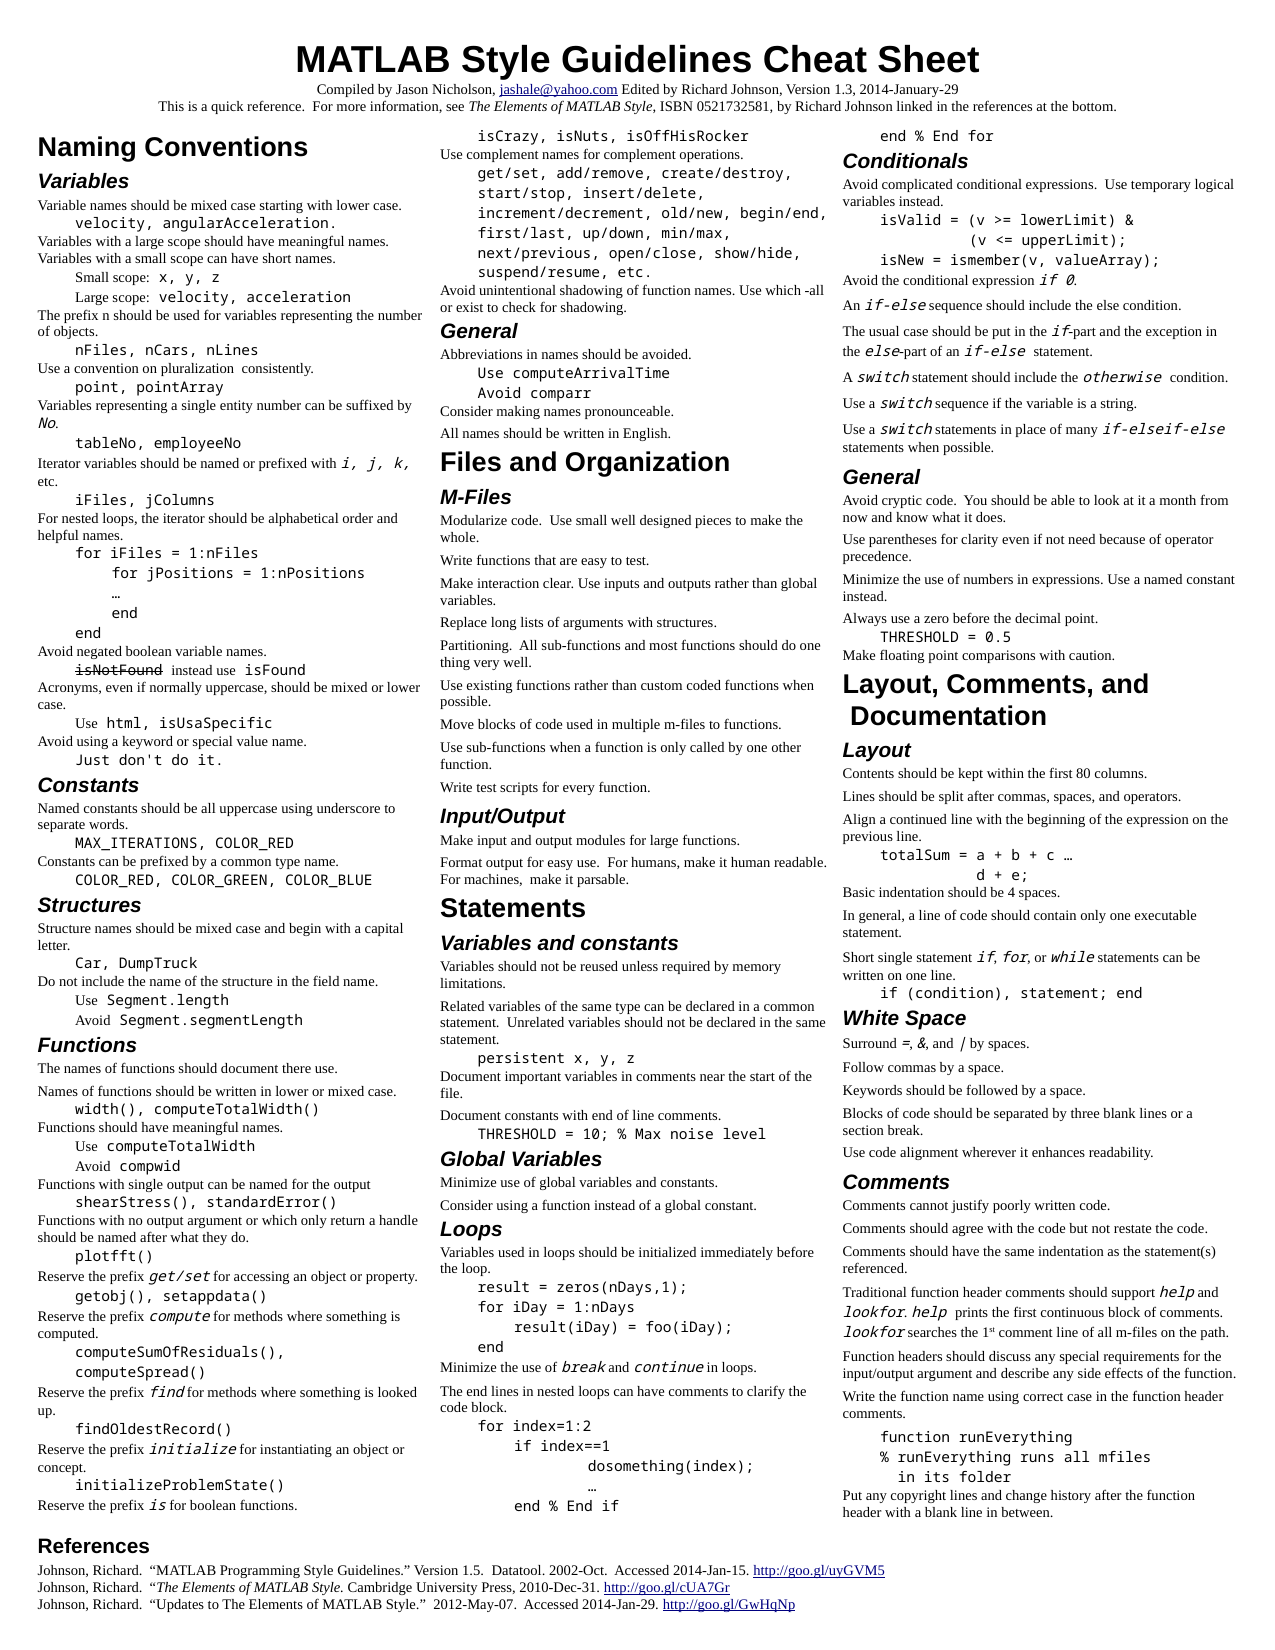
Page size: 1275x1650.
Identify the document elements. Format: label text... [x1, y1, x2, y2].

text nFiles, nCars, nLines [37, 340, 432, 360]
subtitle Layout, Comments, and Documentation [842, 668, 1237, 731]
text Avoid negated boolean variable names. [37, 643, 432, 659]
text The prefix n should be used for variables representing the number of objects. [37, 306, 432, 340]
text Reserve the prefix compute for methods where something is computed. [37, 1305, 432, 1342]
text Always use a zero before the decimal point. [842, 610, 1237, 627]
text Align a continued line with the beginning of the expression on the previous line. [842, 811, 1237, 844]
text Use Segment.length [37, 990, 432, 1009]
text initializeProblemState() [37, 1475, 432, 1495]
text An if-else sequence should include the else condition. [842, 295, 1237, 315]
text Contents should be kept within the first 80 columns. [842, 765, 1237, 782]
subtitle Conditionals [842, 149, 1237, 173]
text plotfft() [37, 1246, 432, 1266]
text Use computeArrivalTime [440, 362, 835, 382]
text Reserve the prefix get/set for accessing an object or property. [37, 1266, 432, 1286]
text Write test scripts for every function. [440, 778, 835, 795]
subtitle M-Files [440, 485, 835, 509]
text Avoid unintentional shadowing of function names. Use which -all or exist to check for shadowing. [440, 282, 835, 316]
text The usual case should be put in the if-part and the exception in the else-part of an if-else statement. [842, 321, 1237, 361]
text end % End for [842, 126, 1237, 146]
subtitle Input/Output [440, 804, 835, 828]
text Comments should agree with the code but not restate the code. [842, 1220, 1237, 1237]
text Write the function name using correct case in the function header comments. [842, 1388, 1237, 1421]
text Functions with no output argument or which only return a handle should be named after what they do. [37, 1212, 432, 1246]
text Variables used in loops should be initialized immediately before the loop. [440, 1243, 835, 1277]
subtitle Variables [37, 169, 432, 193]
text THRESHOLD = 0.5 [842, 627, 1237, 647]
text Small scope: x, y, z [37, 267, 432, 286]
text get/set, add/remove, create/destroy, start/stop, insert/delete, increment/decrement, old/new, begin/end, first/last, up/down, min/max, next/previous, open/close, show/hide, suspend/resume, etc. [477, 163, 835, 282]
text Iterator variables should be named or prefixed with i, j, k, etc. [37, 453, 432, 490]
text computeSumOfResiduals(), computeSpread() [37, 1342, 432, 1382]
text Just don't do it. [37, 749, 432, 769]
text Avoid comparr [440, 382, 835, 402]
text Use sub-functions when a function is only called by one other function. [440, 739, 835, 772]
subtitle Global Variables [440, 1147, 835, 1171]
text Document constants with end of line comments. [440, 1107, 835, 1124]
text Avoid compwid [37, 1156, 432, 1176]
text Write functions that are easy to test. [440, 552, 835, 568]
text Large scope: velocity, acceleration [37, 286, 432, 306]
text for iDay = 1:nDays [440, 1297, 835, 1317]
text isNotFound instead use isFound [37, 659, 432, 679]
text The end lines in nested loops can have comments to clarify the code block. [440, 1382, 835, 1416]
text Consider making names pronounceable. [440, 402, 835, 419]
text Acronyms, even if normally uppercase, should be mixed or lower case. [37, 679, 432, 713]
subtitle Constants [37, 772, 432, 796]
text in its folder [842, 1467, 1237, 1487]
text d + e; [842, 864, 1237, 884]
text tableNo, employeeNo [37, 433, 432, 453]
text Variables with a large scope should have meaningful names. Variables with a small scope can have short names. [37, 233, 432, 267]
text Abbreviations in names should be avoided. [440, 346, 835, 362]
text end [440, 1337, 835, 1357]
text Avoid cryptic code. You should be able to look at it a month from now and know what it does. [842, 492, 1237, 525]
text Avoid Segment.segmentLength [37, 1009, 432, 1029]
text Keywords should be followed by a space. [842, 1082, 1237, 1099]
subtitle Comments [842, 1170, 1237, 1194]
text Replace long lists of arguments with structures. [440, 614, 835, 631]
text Variables representing a single entity number can be suffixed by No. [37, 396, 432, 433]
text Short single statement if, for, or while statements can be written on one line. [842, 947, 1237, 983]
text Use a switch statements in place of many if-elseif-else statements when possible. [842, 419, 1237, 456]
text Avoid complicated conditional expressions. Use temporary logical variables instead. [842, 176, 1237, 209]
text end % End if [440, 1496, 835, 1516]
text Use html, isUsaSpecific [37, 713, 432, 733]
text if (condition), statement; end [842, 983, 1237, 1003]
text Basic indentation should be 4 spaces. [842, 884, 1237, 901]
text MAX_ITERATIONS, COLOR_RED [37, 833, 432, 853]
text isValid = (v >= lowerLimit) & [842, 209, 1237, 229]
text for iFiles = 1:nFiles [37, 543, 432, 563]
text Comments should have the same indentation as the statement(s) referenced. [842, 1243, 1237, 1276]
text The names of functions should document there use. [37, 1059, 432, 1076]
text Consider using a function instead of a global constant. [440, 1197, 835, 1213]
text width(), computeTotalWidth() [37, 1099, 432, 1119]
text point, pointArray [37, 377, 432, 396]
text Use computeTotalWidth [37, 1136, 432, 1156]
text Comments cannot justify poorly written code. [842, 1197, 1237, 1214]
text velocity, angularAcceleration. [37, 213, 432, 233]
text Use existing functions rather than custom coded functions when possible. [440, 676, 835, 710]
text for index=1:2 [440, 1416, 835, 1436]
text … [37, 583, 432, 603]
text isNew = ismember(v, valueArray); [842, 249, 1237, 269]
text totalSum = a + b + c … [842, 844, 1237, 864]
subtitle Loops [440, 1216, 835, 1240]
text Variables should not be reused unless required by memory limitations. [440, 958, 835, 991]
text Document important variables in comments near the start of the file. [440, 1068, 835, 1101]
text Make input and output modules for large functions. [440, 831, 835, 848]
subtitle Naming Conventions [37, 131, 432, 162]
subtitle Variables and constants [440, 931, 835, 955]
text Move blocks of code used in multiple m-files to functions. [440, 716, 835, 733]
text for jPositions = 1:nPositions [37, 563, 432, 583]
text Reserve the prefix initialize for instantiating an object or concept. [37, 1438, 432, 1475]
text Minimize use of global variables and constants. [440, 1174, 835, 1191]
text iFiles, jColumns [37, 490, 432, 509]
text function runEverything [842, 1427, 1237, 1447]
text In general, a line of code should contain only one executable statement. [842, 907, 1237, 941]
subtitle Functions [37, 1032, 432, 1056]
text THRESHOLD = 10; % Max noise level [440, 1124, 835, 1144]
text A switch statement should include the otherwise condition. [842, 367, 1237, 387]
subtitle Statements [440, 892, 835, 923]
text Named constants should be all uppercase using underscore to separate words. [37, 799, 432, 833]
text Names of functions should be written in lower or mixed case. [37, 1082, 432, 1099]
text Use parentheses for clarity even if not need because of operator precedence. [842, 531, 1237, 565]
subtitle Files and Organization [440, 446, 835, 478]
text Minimize the use of break and continue in loops. [440, 1357, 835, 1376]
text if index==1 [440, 1436, 835, 1456]
text Do not include the name of the structure in the field name. [37, 973, 432, 990]
text Use code alignment wherever it enhances readability. [842, 1144, 1237, 1161]
text % runEverything runs all mfiles [842, 1447, 1237, 1467]
text Structure names should be mixed case and begin with a capital letter. [37, 919, 432, 953]
text Car, DumpTruck [37, 953, 432, 973]
text Avoid the conditional expression if 0. [842, 269, 1237, 289]
text isCrazy, isNuts, isOffHisRocker [440, 126, 835, 146]
text end [37, 623, 432, 643]
text getobj(), setappdata() [37, 1286, 432, 1305]
text Partitioning. All sub-functions and most functions should do one thing very well. [440, 637, 835, 670]
text … [440, 1476, 835, 1496]
text Use a convention on pluralization consistently. [37, 360, 432, 377]
text Minimize the use of numbers in expressions. Use a named constant instead. [842, 571, 1237, 604]
subtitle White Space [842, 1006, 1237, 1030]
text Follow commas by a space. [842, 1059, 1237, 1076]
subtitle Layout [842, 738, 1237, 762]
text Use a switch sequence if the variable is a string. [842, 393, 1237, 413]
text Put any copyright lines and change history after the function header with a blank line in between. [842, 1487, 1237, 1520]
text shearStress(), standardError() [37, 1192, 432, 1212]
text Modularize code. Use small well designed pieces to make the whole. [440, 512, 835, 546]
text Function headers should discuss any special requirements for the input/output argument and describe any side effects of the function. [842, 1348, 1237, 1382]
text Use complement names for complement operations. [440, 146, 835, 163]
text result = zeros(nDays,1); [440, 1277, 835, 1297]
text Format output for easy use. For humans, make it human readable. For machines, make it parsable. [440, 854, 835, 888]
text Constants can be prefixed by a common type name. [37, 853, 432, 869]
text (v <= upperLimit); [842, 229, 1237, 249]
text end [37, 603, 432, 623]
subtitle General [842, 464, 1237, 488]
text findOldestRecord() [37, 1418, 432, 1438]
text Reserve the prefix find for methods where something is looked up. [37, 1382, 432, 1418]
text COLOR_RED, COLOR_GREEN, COLOR_BLUE [37, 869, 432, 889]
text Make interaction clear. Use inputs and outputs rather than global variables. [440, 574, 835, 608]
text Functions should have meaningful names. [37, 1119, 432, 1136]
text Related variables of the same type can be declared in a common statement. Unrelated variables should not be declared in the same statement. [440, 997, 835, 1048]
text persistent x, y, z [440, 1048, 835, 1068]
text All names should be written in English. [440, 425, 835, 442]
text Blocks of code should be separated by three blank lines or a section break. [842, 1105, 1237, 1138]
text result(iDay) = foo(iDay); [440, 1317, 835, 1337]
text For nested loops, the iterator should be alphabetical order and helpful names. [37, 509, 432, 543]
text Surround =, &, and | by spaces. [842, 1033, 1237, 1053]
text Lines should be split after commas, spaces, and operators. [842, 788, 1237, 805]
text dosomething(index); [440, 1456, 835, 1476]
text Make floating point comparisons with caution. [842, 647, 1237, 664]
text Traditional function header comments should support help and lookfor. help prints the first continuous block of comments. lookfor searches the 1st comment line of all m-files on the path. [842, 1282, 1237, 1342]
subtitle Structures [37, 892, 432, 916]
text Reserve the prefix is for boolean functions. [37, 1495, 432, 1515]
text Avoid using a keyword or special value name. [37, 733, 432, 749]
text Functions with single output can be named for the output [37, 1176, 432, 1192]
subtitle General [440, 319, 835, 343]
text Variable names should be mixed case starting with lower case. [37, 196, 432, 213]
